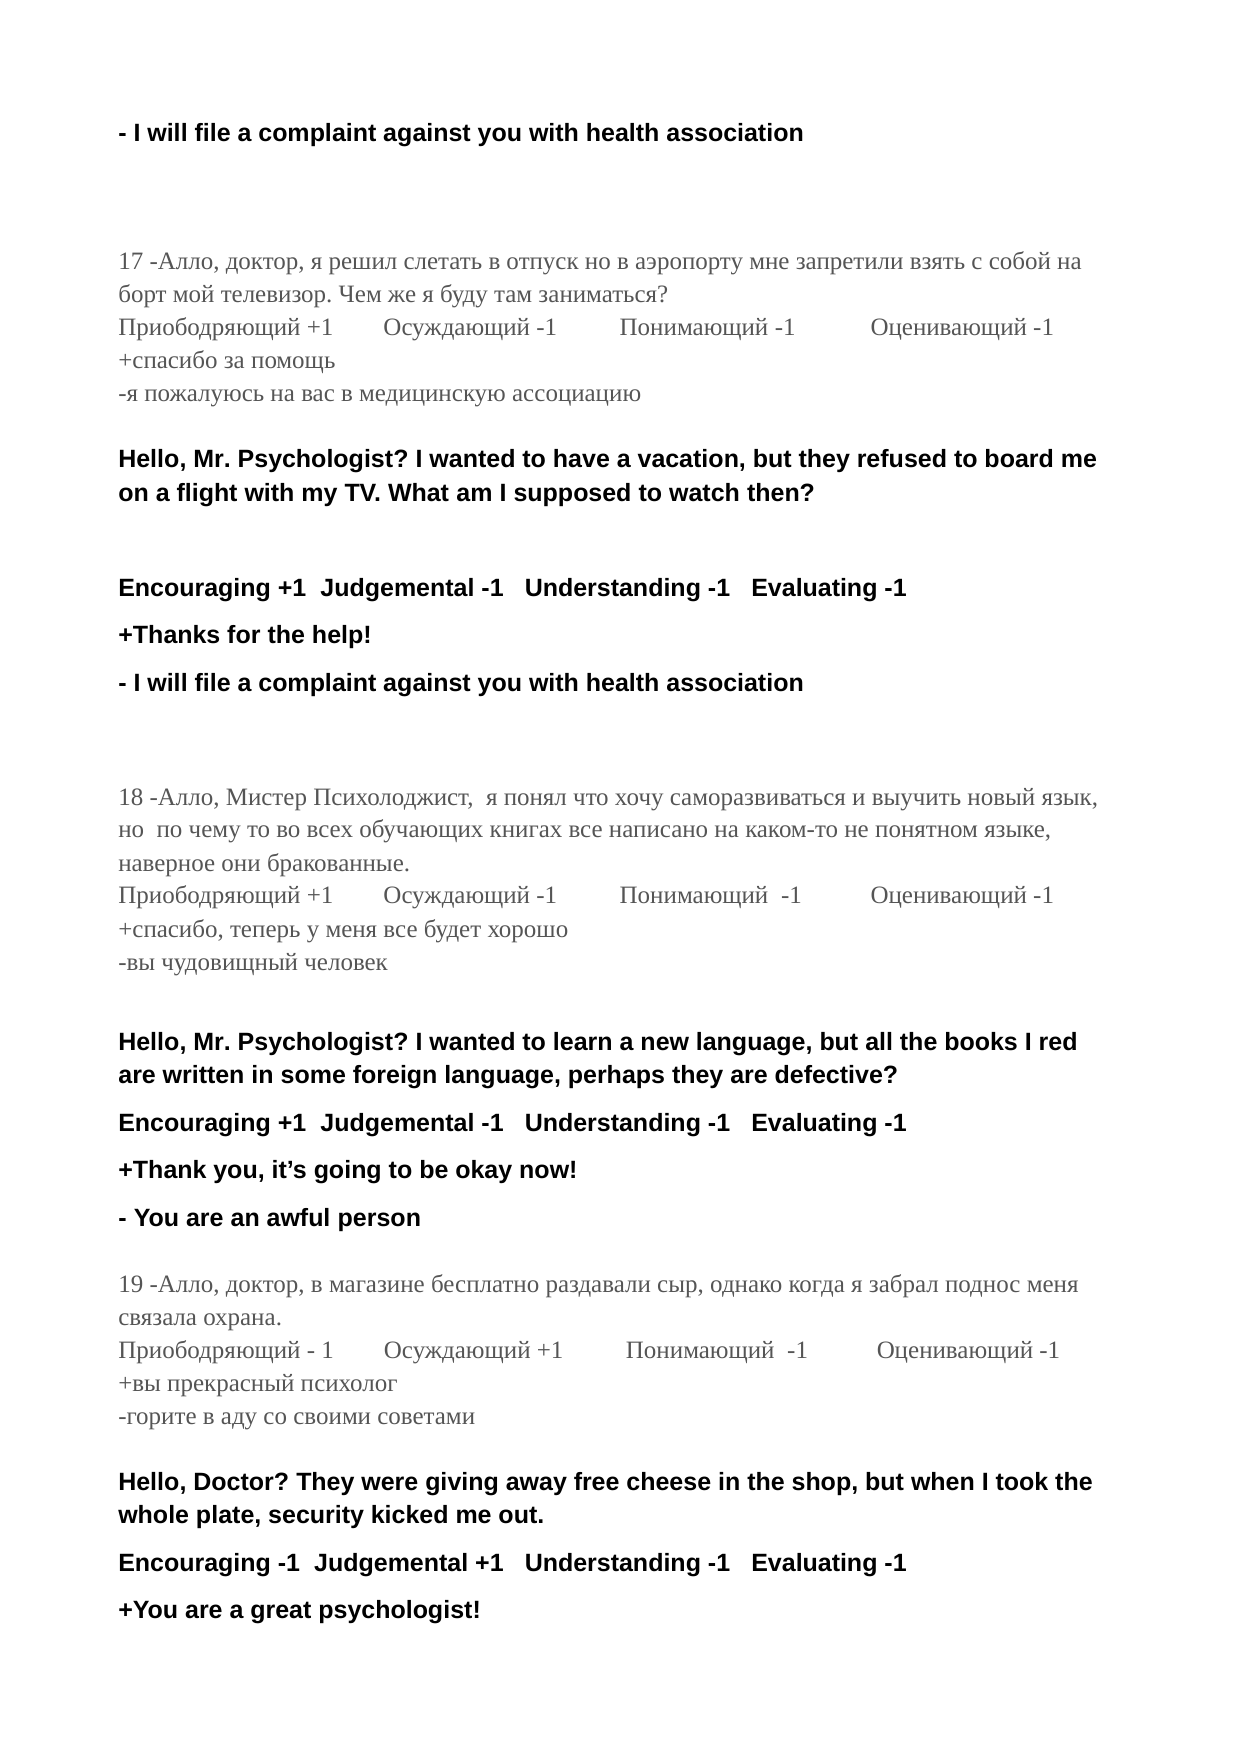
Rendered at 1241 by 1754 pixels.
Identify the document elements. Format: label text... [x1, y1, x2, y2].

text Encouraging +1 Judgemental -1 Understanding -1 Evaluating -1 [118, 1108, 1122, 1137]
text +You are a great psychologist! [118, 1596, 1122, 1624]
text 18 -Алло, Мистер Психолоджист, я понял что хочу саморазвиваться и выучить новый язык, но по чему то во всех обучающих книгах все написано на каком-то не понятном языке, наверное они бракованные. Приободряющий +1 Осуждающий -1 Понимающий -1 Оценивающий -1 +спасибо, теперь у меня все будет хорошо -вы чудовищный человек [118, 716, 1122, 1008]
text Encouraging +1 Judgemental -1 Understanding -1 Evaluating -1 [118, 573, 1122, 601]
text - You are an awful person 19 -Алло, доктор, в магазине бесплатно раздавали сыр, однако когда я забрал поднос меня связала охрана. Приободряющий - 1 Осуждающий +1 Понимающий -1 Оценивающий -1 +вы прекрасный психолог -горите в аду со своими советами Hello, Doctor? They were giving away free cheese in the shop, but when I took the whole plate, security kicked me out. [118, 1203, 1122, 1529]
text Encouraging -1 Judgemental +1 Understanding -1 Evaluating -1 [118, 1548, 1122, 1577]
text Hello, Mr. Psychologist? I wanted to learn a new language, but all the books I red are written in some foreign language, perhaps they are defective? [118, 1027, 1122, 1089]
text - I will file a complaint against you with health association [118, 668, 1122, 697]
text - I will file a complaint against you with health association [118, 118, 1122, 147]
text +Thanks for the help! [118, 620, 1122, 649]
text +Thank you, it’s going to be okay now! [118, 1156, 1122, 1184]
text 17 -Алло, доктор, я решил слетать в отпуск но в аэропорту мне запретили взять с собой на борт мой телевизор. Чем же я буду там заниматься? Приободряющий +1 Осуждающий -1 Понимающий -1 Оценивающий -1 +спасибо за помощь -я пожалуюсь на вас в медицинскую ассоциацию Hello, Mr. Psychologist? I wanted to have a vacation, but they refused to board me on a flight with my TV. What am I supposed to watch then? [118, 246, 1122, 506]
